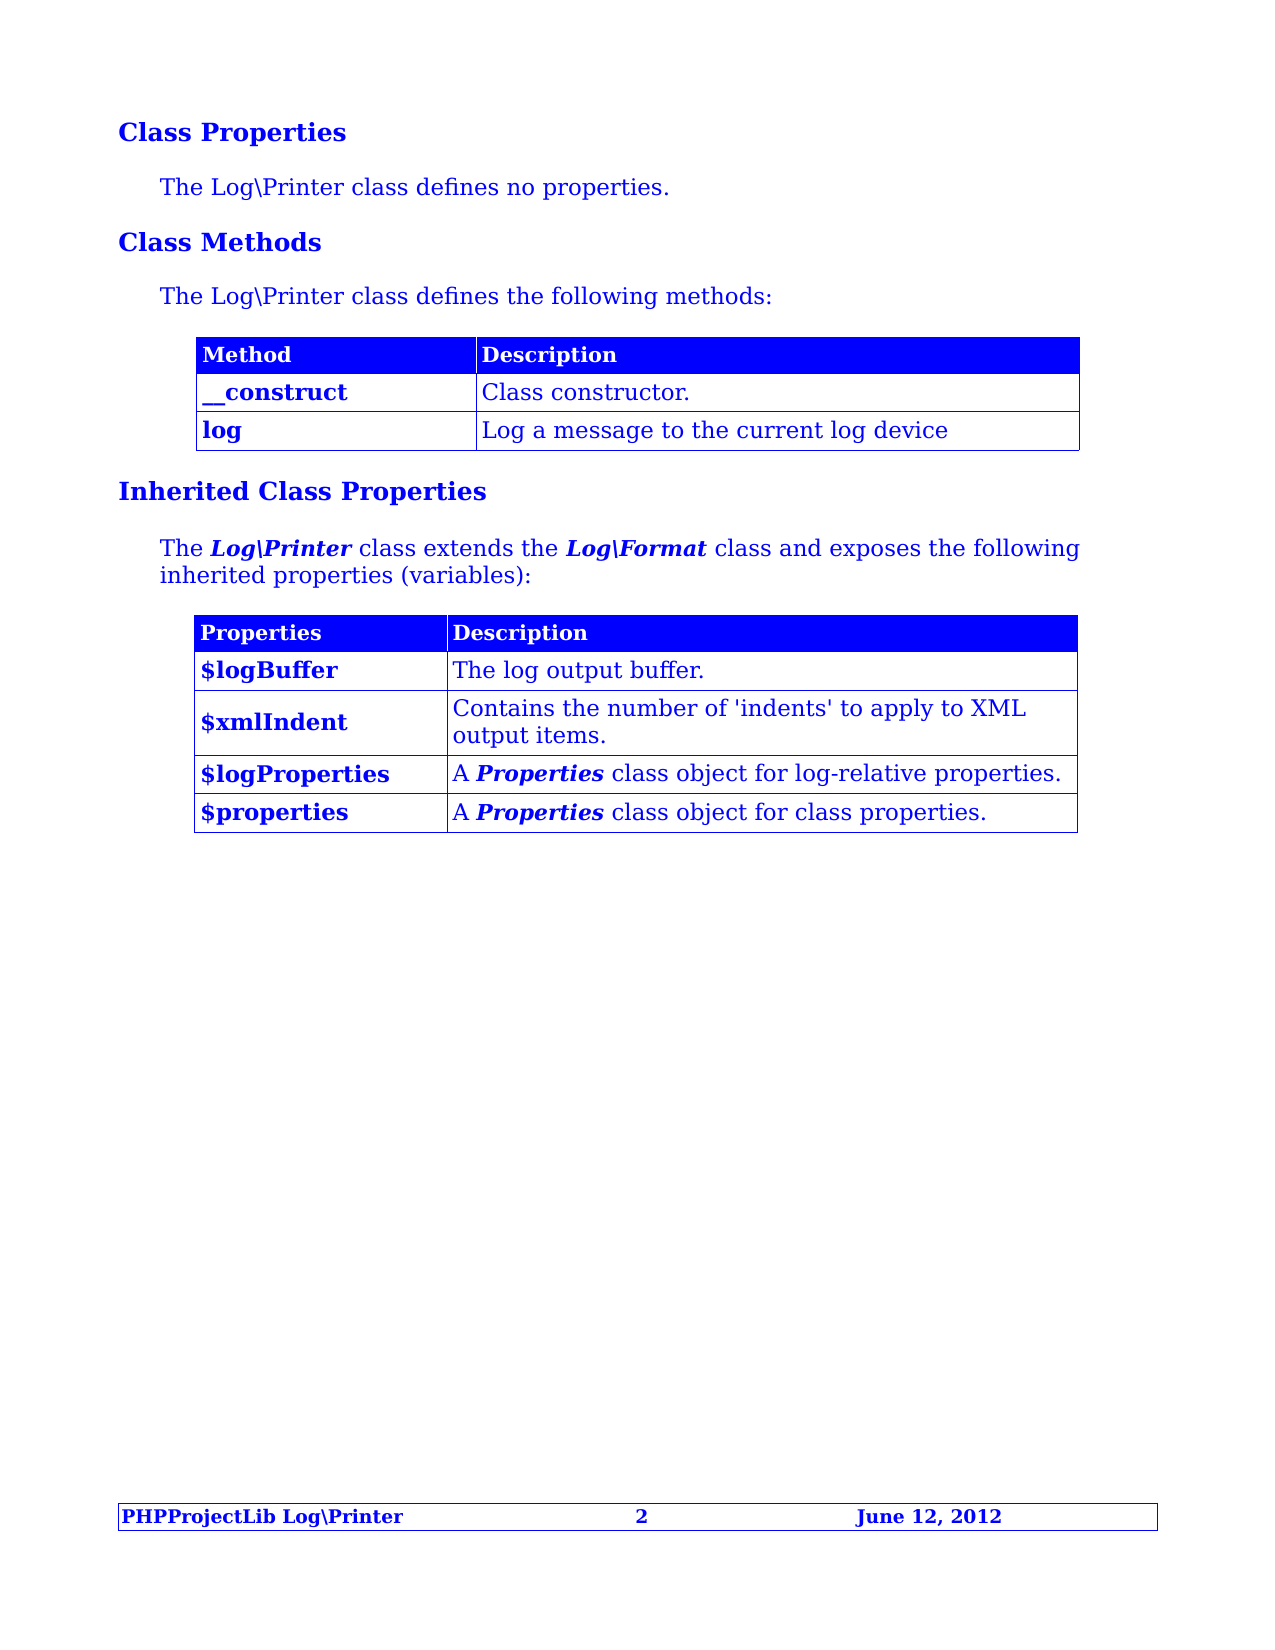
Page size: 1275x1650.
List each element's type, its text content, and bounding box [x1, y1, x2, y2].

table_header Properties [195, 616, 447, 651]
table_header Description [477, 338, 1079, 373]
table_cell Log a message to the current log device [477, 412, 1079, 450]
table_cell $logProperties [195, 756, 447, 793]
title Class Methods [118, 227, 1157, 257]
table_cell log [197, 412, 476, 450]
table_header Description [448, 616, 1077, 651]
table_header Method [197, 338, 476, 373]
table_cell Class constructor. [477, 374, 1079, 411]
title Class Properties [118, 118, 1157, 147]
table_cell A Properties class object for class properties. [448, 794, 1077, 832]
text The Log\Printer class extends the Log\Format class and exposes the following inherited properties (variables): [159, 535, 1157, 589]
table_cell $properties [195, 794, 447, 832]
table_cell $xmlIndent [195, 691, 447, 755]
text The Log\Printer class defines no properties. [159, 174, 1157, 201]
table_cell Contains the number of 'indents' to apply to XML output items. [448, 691, 1077, 755]
title Inherited Class Properties [118, 477, 1157, 506]
text The Log\Printer class defines the following methods: [159, 283, 1157, 310]
table_cell __construct [197, 374, 476, 411]
table_cell $logBuffer [195, 652, 447, 690]
table_cell A Properties class object for log-relative properties. [448, 756, 1077, 793]
table_cell The log output buffer. [448, 652, 1077, 690]
